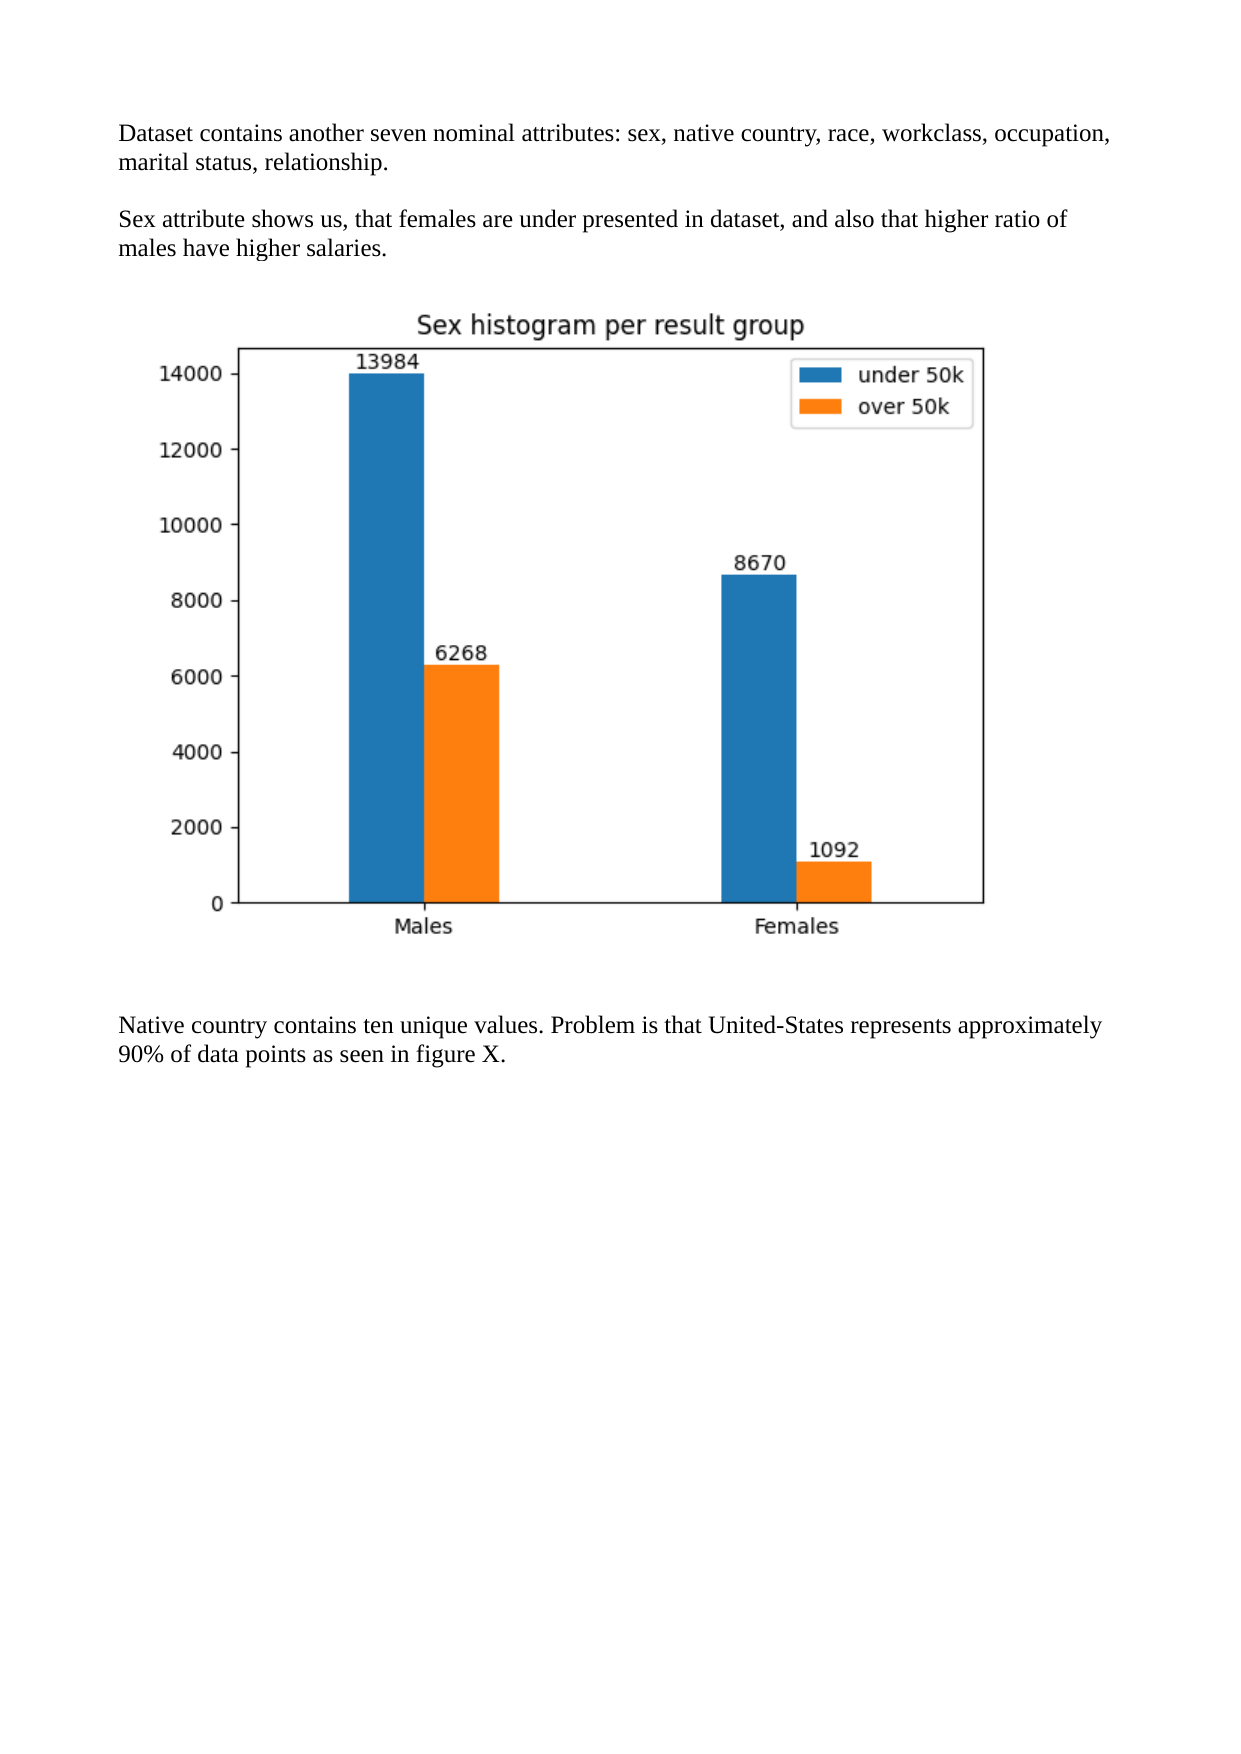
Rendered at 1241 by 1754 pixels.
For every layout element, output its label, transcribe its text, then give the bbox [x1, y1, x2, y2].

text Dataset contains another seven nominal attributes: sex, native country, race, workclass, occupation, marital status, relationship. [118, 118, 1122, 176]
picture [118, 261, 1079, 982]
text Sex attribute shows us, that females are under presented in dataset, and also that higher ratio of males have higher salaries. [118, 204, 1122, 262]
text Native country contains ten unique values. Problem is that United-States represents approximately 90% of data points as seen in figure X. [118, 1011, 1122, 1068]
